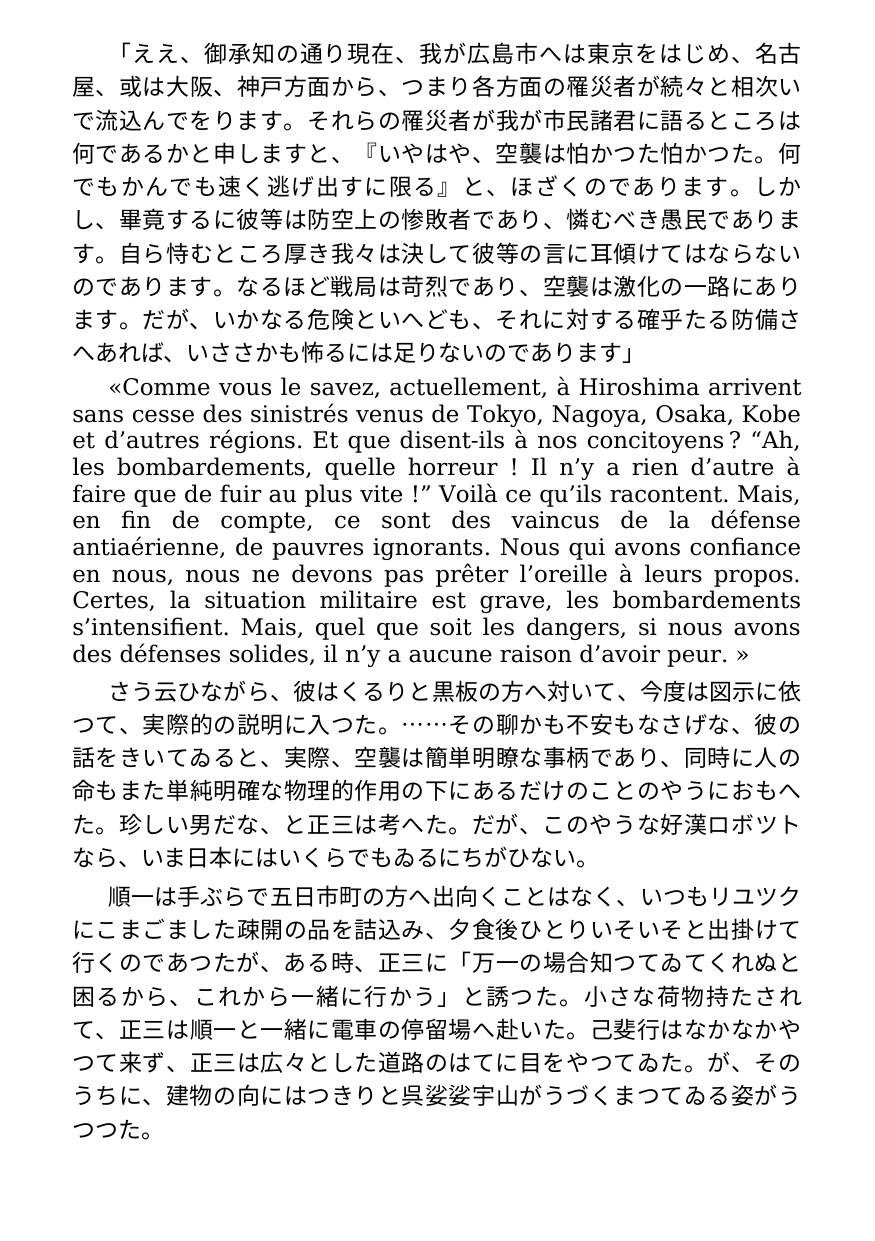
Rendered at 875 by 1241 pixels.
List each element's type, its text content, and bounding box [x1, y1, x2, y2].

text 順一は手ぶらで五日市町の方へ出向くことはなく、いつもリユツクにこまごました疎開の品を詰込み、夕食後ひとりいそいそと出掛けて行くのであつたが、ある時、正三に「万一の場合知つてゐてくれぬと困るから、これから一緒に行かう」と誘つた。小さな荷物持たされて、正三は順一と一緒に電車の停留場へ赴いた。己斐行はなかなかやつて来ず、正三は広々とした道路のはてに目をやつてゐた。が、そのうちに、建物の向にはつきりと呉娑娑宇山がうづくまつてゐる姿がうつつた。 [72, 879, 802, 1145]
text さう云ひながら、彼はくるりと黒板の方へ対いて、今度は図示に依つて、実際的の説明に入つた。……その聊かも不安もなさげな、彼の話をきいてゐると、実際、空襲は簡単明瞭な事柄であり、同時に人の命もまた単純明確な物理的作用の下にあるだけのことのやうにおもへた。珍しい男だな、と正三は考へた。だが、このやうな好漢ロボツトなら、いま日本にはいくらでもゐるにちがひない。 [72, 673, 802, 873]
text 「ええ、御承知の通り現在、我が広島市へは東京をはじめ、名古屋、或は大阪、神戸方面から、つまり各方面の罹災者が続々と相次いで流込んでをります。それらの罹災者が我が市民諸君に語るところは何であるかと申しますと、『いやはや、空襲は怕かつた怕かつた。何でもかんでも速く逃げ出すに限る』と、ほざくのであります。しかし、畢竟するに彼等は防空上の惨敗者であり、憐むべき愚民であります。自ら恃むところ厚き我々は決して彼等の言に耳傾けてはならないのであります。なるほど戦局は苛烈であり、空襲は激化の一路にあります。だが、いかなる危険といへども、それに対する確乎たる防備さへあれば、いささかも怖るには足りないのであります」 [72, 36, 802, 368]
text «Comme vous le savez, actuellement, à Hiroshima arrivent sans cesse des sinistrés venus de Tokyo, Nagoya, Osaka, Kobe et d’autres régions. Et que disent-ils à nos concitoyens ? “Ah, les bombardements, quelle horreur ! Il n’y a rien d’autre à faire que de fuir au plus vite !” Voilà ce qu’ils racontent. Mais, en fin de compte, ce sont des vaincus de la défense antiaérienne, de pauvres ignorants. Nous qui avons confiance en nous, nous ne devons pas prêter l’oreille à leurs propos. Certes, la situation militaire est grave, les bombardements s’intensifient. Mais, quel que soit les dangers, si nous avons des défenses solides, il n’y a aucune raison d’avoir peur. » [72, 374, 802, 668]
